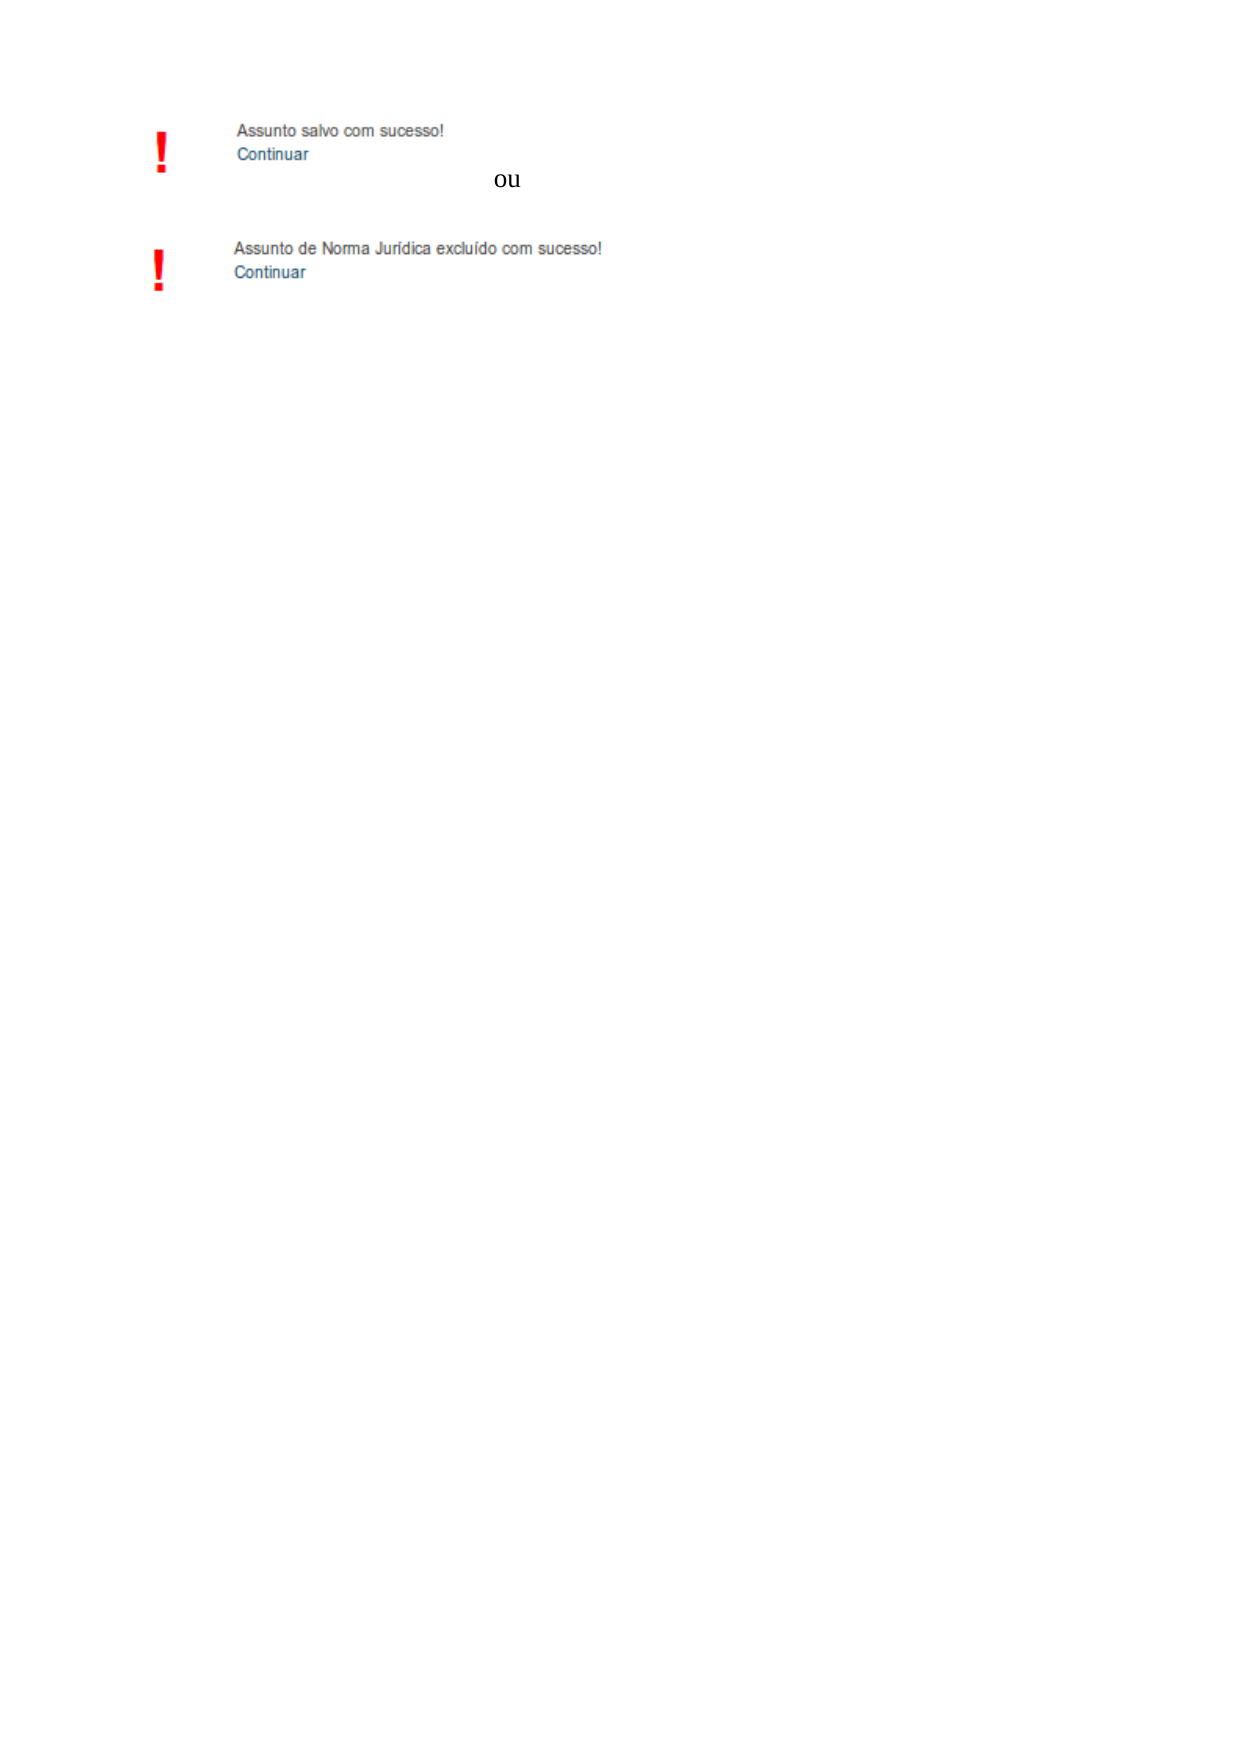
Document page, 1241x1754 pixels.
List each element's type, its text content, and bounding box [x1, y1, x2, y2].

picture [140, 118, 457, 187]
text ou [155, 162, 1122, 193]
picture [142, 234, 626, 307]
